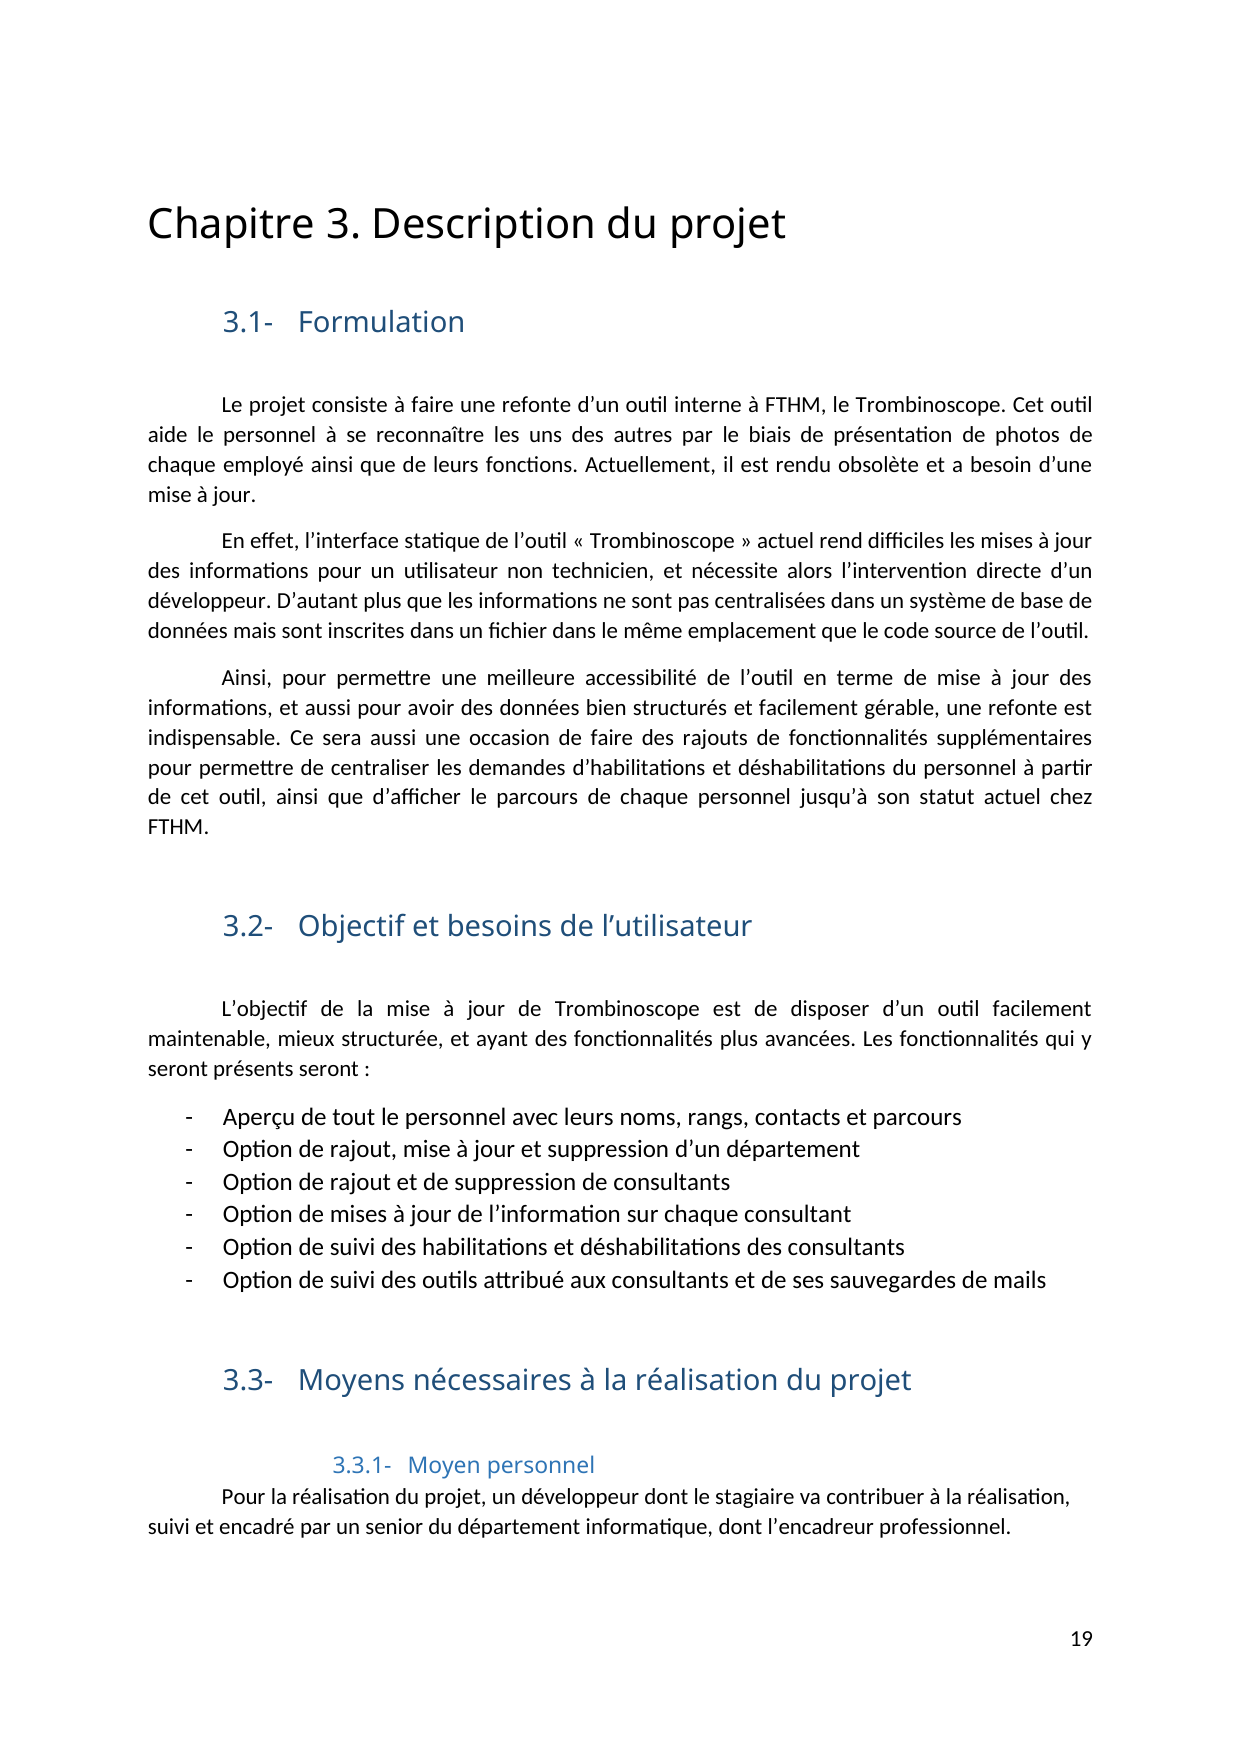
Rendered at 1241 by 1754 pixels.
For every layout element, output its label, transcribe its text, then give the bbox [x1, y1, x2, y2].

subtitle Moyens nécessaires à la réalisation du projet [223, 1360, 1093, 1399]
list Aperçu de tout le personnel avec leurs noms, rangs, contacts et parcours [185, 1101, 1093, 1131]
subtitle Objectif et besoins de l’utilisateur [223, 906, 1093, 945]
list Option de rajout, mise à jour et suppression d’un département [185, 1133, 1093, 1164]
text Ainsi, pour permettre une meilleure accessibilité de l’outil en terme de mise à jour des informations, et aussi pour avoir des données bien structurés et facilement gérable, une refonte est indispensable. Ce sera aussi une occasion de faire des rajouts de fonctionnalités supplémentaires pour permettre de centraliser les demandes d’habilitations et déshabilitations du personnel à partir de cet outil, ainsi que d’afficher le parcours de chaque personnel jusqu’à son statut actuel chez FTHM. [148, 663, 1093, 840]
subtitle Chapitre 3. Description du projet [148, 194, 1093, 251]
text En effet, l’interface statique de l’outil « Trombinoscope » actuel rend difficiles les mises à jour des informations pour un utilisateur non technicien, et nécessite alors l’intervention directe d’un développeur. D’autant plus que les informations ne sont pas centralisées dans un système de base de données mais sont inscrites dans un fichier dans le même emplacement que le code source de l’outil. [148, 527, 1093, 644]
list Option de suivi des habilitations et déshabilitations des consultants [185, 1231, 1093, 1262]
text Le projet consiste à faire une refonte d’un outil interne à FTHM, le Trombinoscope. Cet outil aide le personnel à se reconnaître les uns des autres par le biais de présentation de photos de chaque employé ainsi que de leurs fonctions. Actuellement, il est rendu obsolète et a besoin d’une mise à jour. [148, 390, 1093, 508]
subtitle Moyen personnel [332, 1449, 1093, 1480]
text Pour la réalisation du projet, un développeur dont le stagiaire va contribuer à la réalisation, suivi et encadré par un senior du département informatique, dont l’encadreur professionnel. [148, 1482, 1093, 1540]
list Option de suivi des outils attribué aux consultants et de ses sauvegardes de mails [185, 1264, 1093, 1294]
text L’objectif de la mise à jour de Trombinoscope est de disposer d’un outil facilement maintenable, mieux structurée, et ayant des fonctionnalités plus avancées. Les fonctionnalités qui y seront présents seront : [148, 994, 1093, 1082]
list Option de mises à jour de l’information sur chaque consultant [185, 1199, 1093, 1229]
list Option de rajout et de suppression de consultants [185, 1166, 1093, 1197]
subtitle Formulation [223, 301, 1093, 341]
